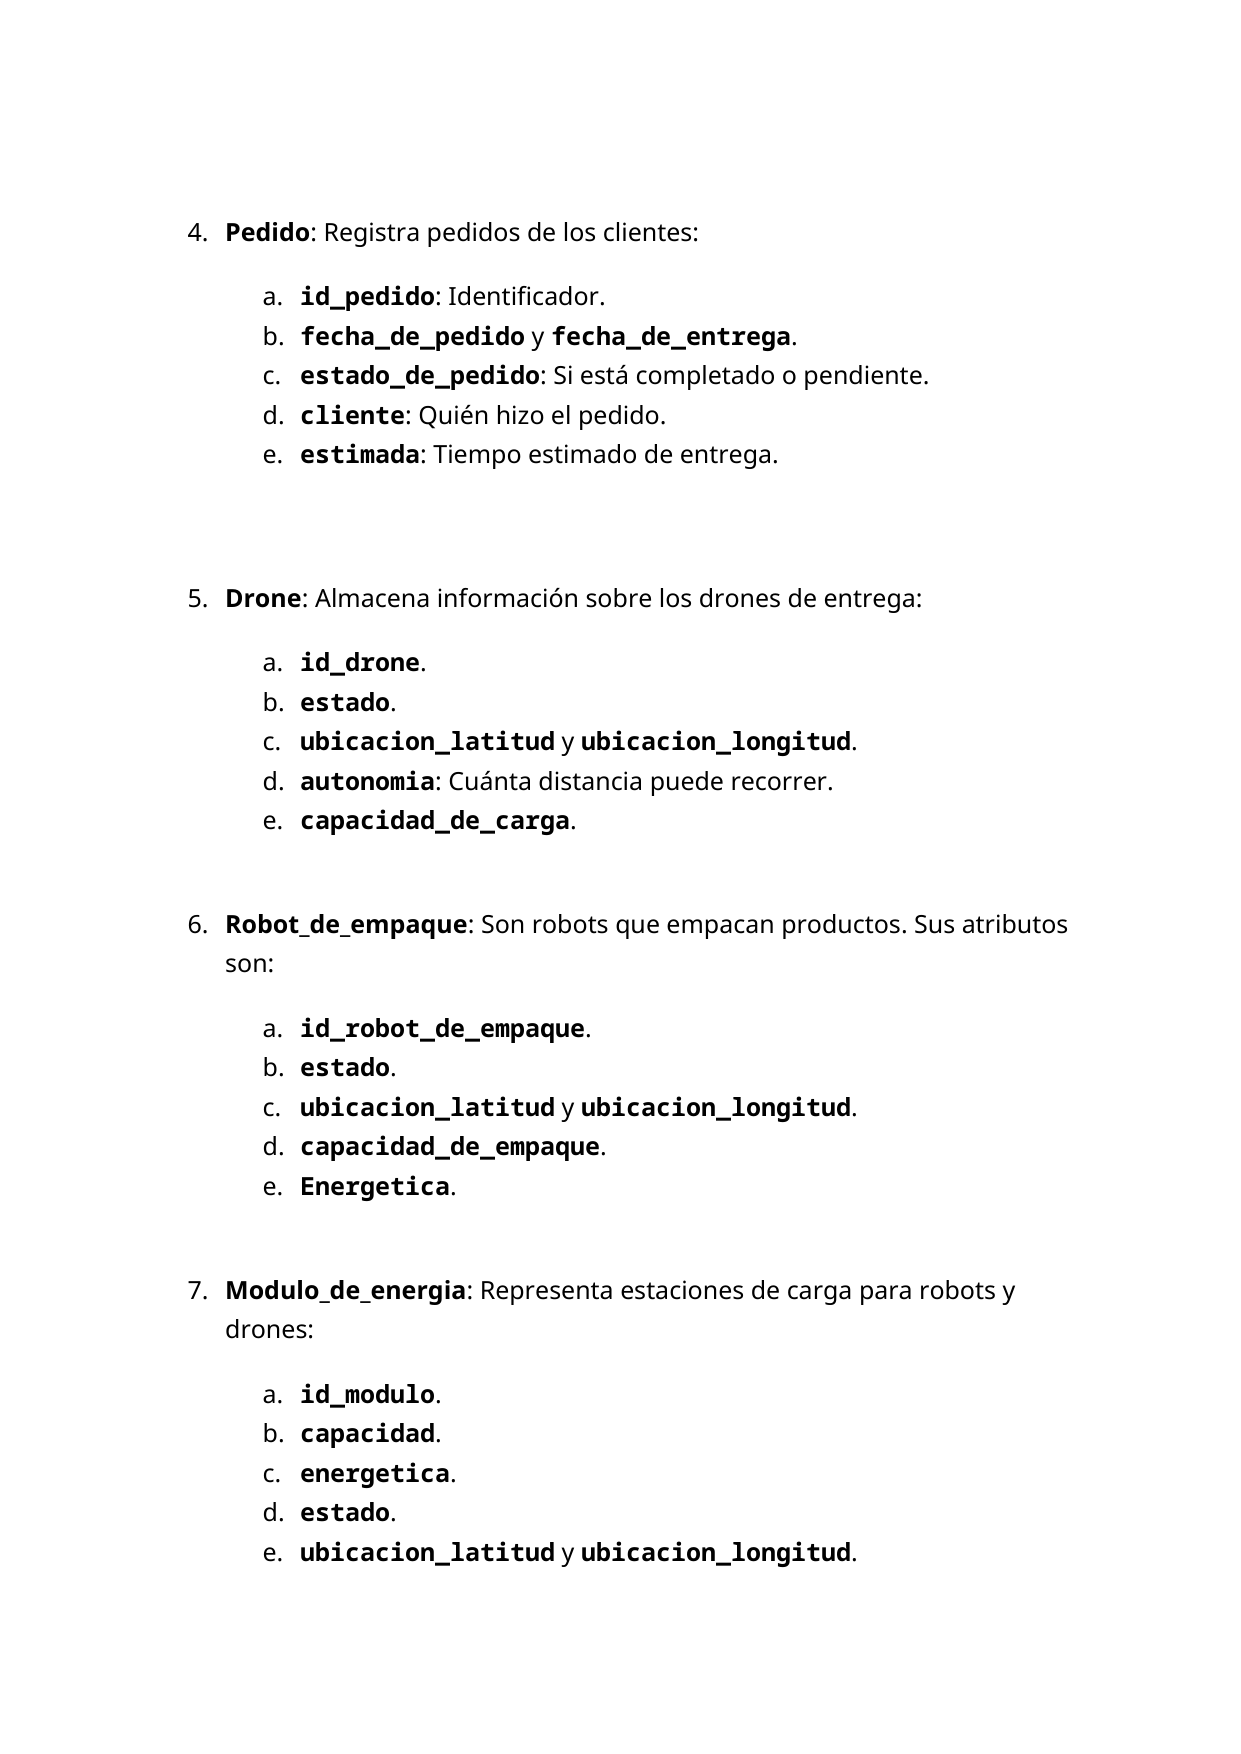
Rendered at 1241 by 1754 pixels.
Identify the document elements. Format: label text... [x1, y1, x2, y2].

list capacidad. [262, 1416, 1090, 1450]
list Energetica. [262, 1168, 1090, 1203]
list estado_de_pedido: Si está completado o pendiente. [262, 358, 1090, 392]
list id_robot_de_empaque. [262, 1011, 1090, 1045]
list fecha_de_pedido y fecha_de_entrega. [262, 318, 1090, 352]
list estado. [262, 1050, 1090, 1084]
list Pedido: Registra pedidos de los clientes: [187, 214, 1090, 248]
list id_modulo. [262, 1376, 1090, 1411]
list id_drone. [262, 645, 1090, 679]
list ubicacion_latitud y ubicacion_longitud. [262, 724, 1090, 758]
list estimada: Tiempo estimado de entrega. [262, 437, 1090, 471]
list cliente: Quién hizo el pedido. [262, 397, 1090, 431]
list Drone: Almacena información sobre los drones de entrega: [187, 580, 1090, 614]
list id_pedido: Identificador. [262, 279, 1090, 313]
list capacidad_de_carga. [262, 803, 1090, 837]
list Modulo_de_energia: Representa estaciones de carga para robots y drones: [187, 1272, 1090, 1346]
list ubicacion_latitud y ubicacion_longitud. [262, 1534, 1090, 1568]
list ubicacion_latitud y ubicacion_longitud. [262, 1089, 1090, 1124]
list estado. [262, 684, 1090, 718]
list Robot_de_empaque: Son robots que empacan productos. Sus atributos son: [187, 907, 1090, 980]
list energetica. [262, 1455, 1090, 1489]
list autonomia: Cuánta distancia puede recorrer. [262, 763, 1090, 797]
list estado. [262, 1495, 1090, 1529]
list capacidad_de_empaque. [262, 1129, 1090, 1163]
